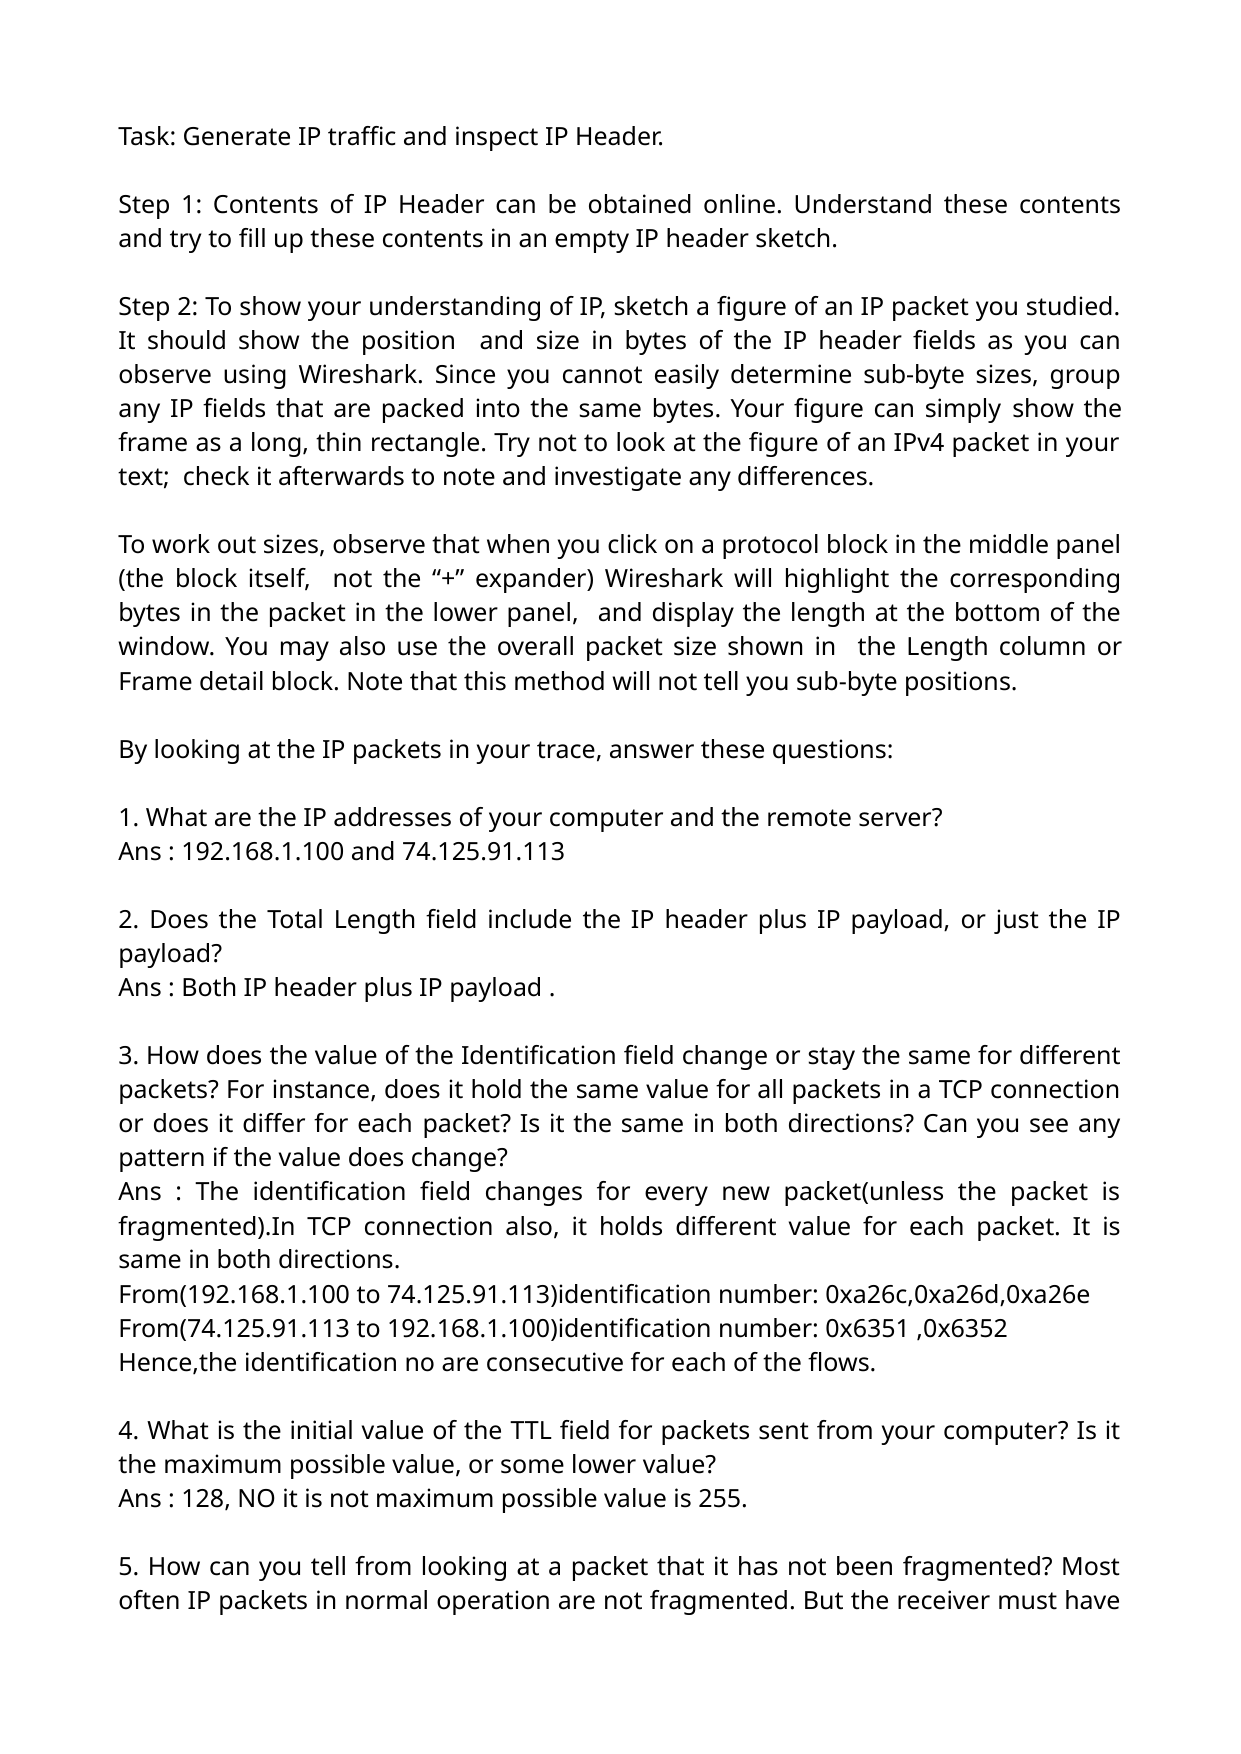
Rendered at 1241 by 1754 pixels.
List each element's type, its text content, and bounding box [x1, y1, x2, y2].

text 5. How can you tell from looking at a packet that it has not been fragmented? Most often IP packets in normal operation are not fragmented. But the receiver must have [118, 1549, 1122, 1617]
text 3. How does the value of the Identification field change or stay the same for different packets? For instance, does it hold the same value for all packets in a TCP connection or does it differ for each packet? Is it the same in both directions? Can you see any pattern if the value does change? [118, 1038, 1122, 1174]
text Step 1: Contents of IP Header can be obtained online. Understand these contents and try to fill up these contents in an empty IP header sketch. [118, 186, 1122, 254]
text To work out sizes, observe that when you click on a protocol block in the middle panel (the block itself, not the “+” expander) Wireshark will highlight the corresponding bytes in the packet in the lower panel, and display the length at the bottom of the window. You may also use the overall packet size shown in the Length column or Frame detail block. Note that this method will not tell you sub-byte positions. [118, 527, 1122, 697]
text 4. What is the initial value of the TTL field for packets sent from your computer? Is it the maximum possible value, or some lower value? [118, 1412, 1122, 1481]
text Ans : 128, NO it is not maximum possible value is 255. [118, 1481, 1122, 1515]
text 1. What are the IP addresses of your computer and the remote server? [118, 799, 1122, 833]
text 2. Does the Total Length field include the IP header plus IP payload, or just the IP payload? [118, 902, 1122, 970]
text From(74.125.91.113 to 192.168.1.100)identification number: 0x6351 ,0x6352 [118, 1310, 1122, 1344]
text Step 2: To show your understanding of IP, sketch a figure of an IP packet you studied. It should show the position and size in bytes of the IP header fields as you can observe using Wireshark. Since you cannot easily determine sub-byte sizes, group any IP fields that are packed into the same bytes. Your figure can simply show the frame as a long, thin rectangle. Try not to look at the figure of an IPv4 packet in your text; check it afterwards to note and investigate any differences. [118, 288, 1122, 493]
text Ans : 192.168.1.100 and 74.125.91.113 [118, 833, 1122, 867]
text By looking at the IP packets in your trace, answer these questions: [118, 731, 1122, 765]
text Task: Generate IP traffic and inspect IP Header. [118, 118, 1122, 152]
text Hence,the identification no are consecutive for each of the flows. [118, 1344, 1122, 1378]
text Ans : The identification field changes for every new packet(unless the packet is fragmented).In TCP connection also, it holds different value for each packet. It is same in both directions. [118, 1174, 1122, 1276]
text From(192.168.1.100 to 74.125.91.113)identification number: 0xa26c,0xa26d,0xa26e [118, 1276, 1122, 1310]
text Ans : Both IP header plus IP payload . [118, 970, 1122, 1004]
